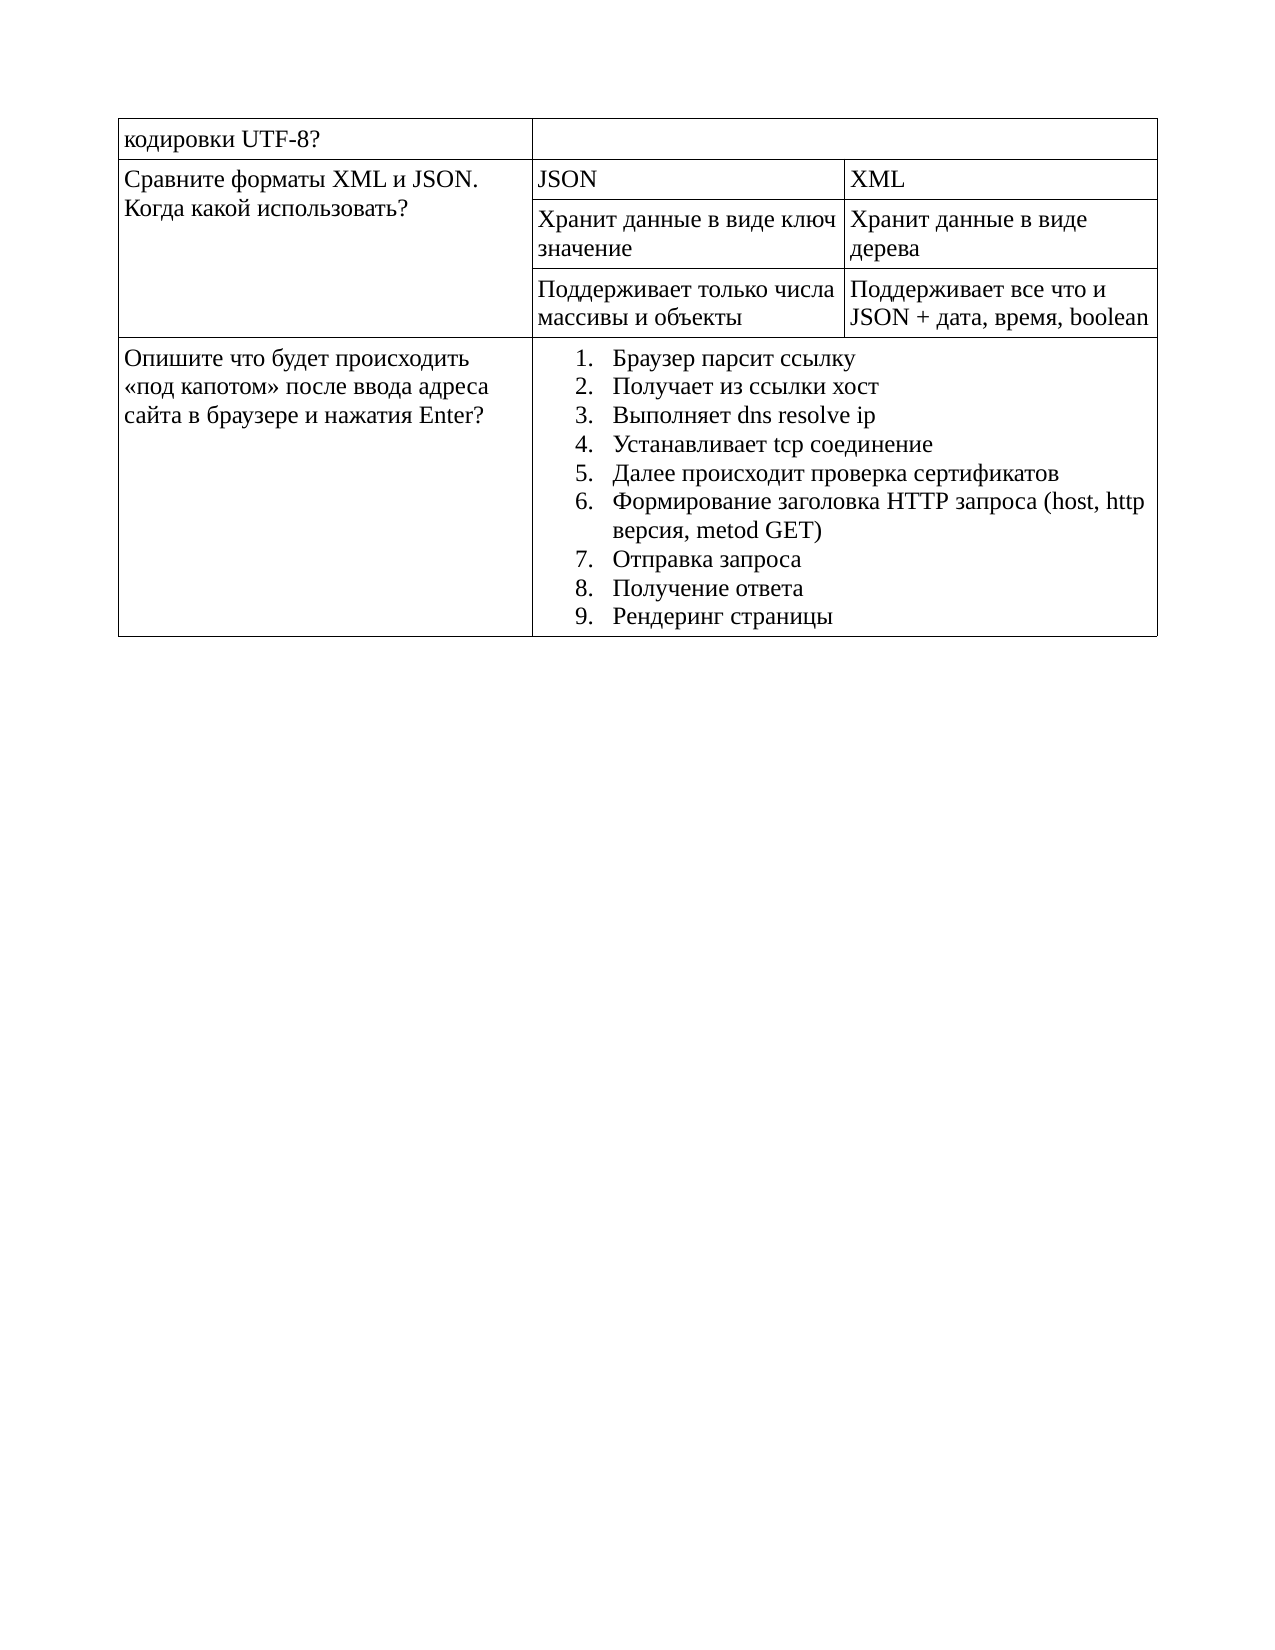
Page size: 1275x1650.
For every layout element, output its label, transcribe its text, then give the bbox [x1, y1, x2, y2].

table_cell Браузер парсит ссылку Полyчает из ссылки хост Выполняет dns resolve ip Устанавливает tcp соединение Далее происходит проверка сертификатов Формирование заголовка HTTP запроса (host, http версия, metod GET) Отправка запроса Получение ответа Рендеринг страницы [533, 338, 1157, 636]
table_cell XML [845, 160, 1157, 199]
table_cell Хранит данные в виде ключ значение [533, 200, 844, 268]
table_cell JSON [533, 160, 844, 199]
table_cell [533, 119, 1157, 158]
table_cell Хранит данные в виде дерева [845, 200, 1157, 268]
table_cell кодировки UTF-8? [119, 119, 532, 158]
table_cell Опишите что будет происходить «под капотом» после ввода адреса сайта в браузере и нажатия Enter? [119, 338, 532, 636]
table_cell Поддерживает только числа массивы и объекты [533, 269, 844, 337]
table_cell Сравните форматы XML и JSON. Когда какой использовать? [119, 160, 532, 337]
table_cell Поддерживает все что и JSON + дата, время, boolean [845, 269, 1157, 337]
